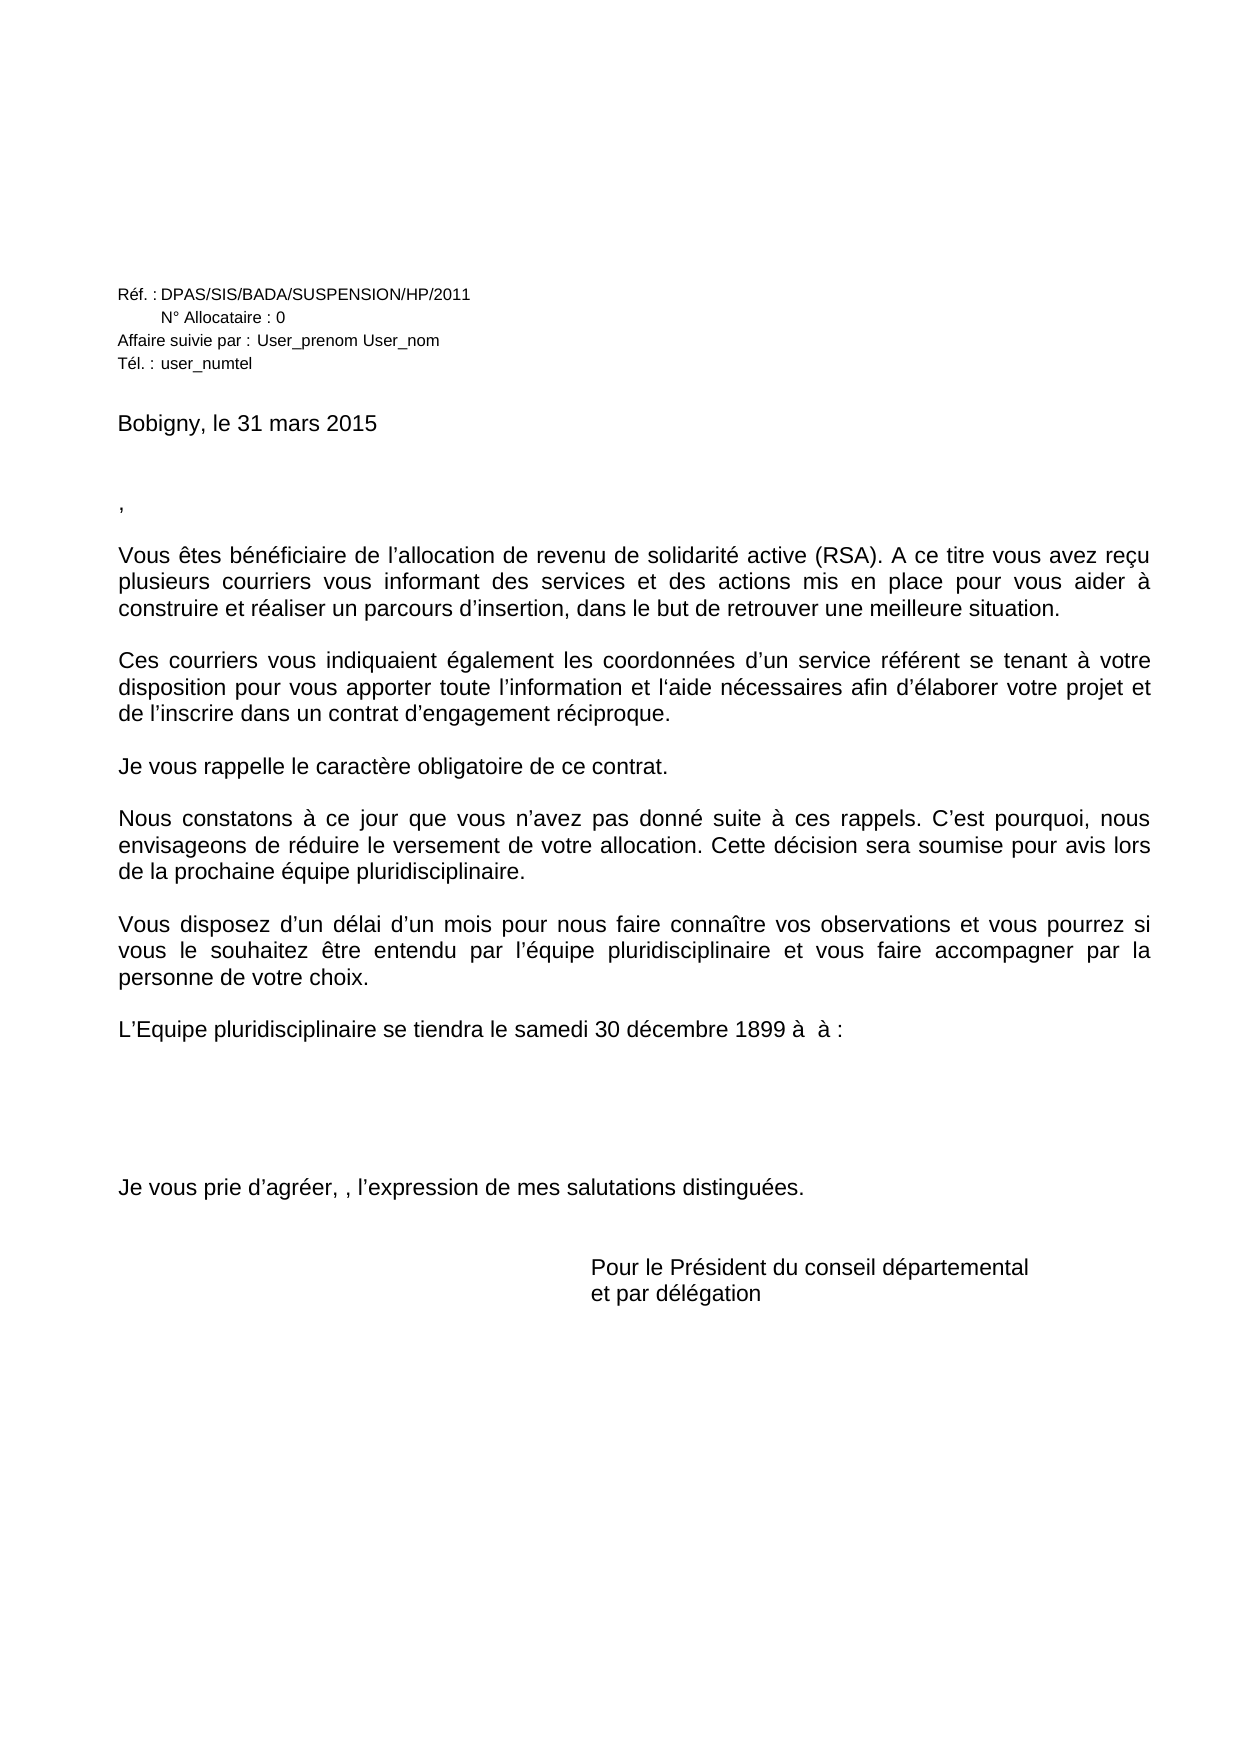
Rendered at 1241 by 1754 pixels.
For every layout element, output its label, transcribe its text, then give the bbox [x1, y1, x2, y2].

text Je vous rappelle le caractère obligatoire de ce contrat. [118, 753, 1152, 779]
table_cell [117, 397, 1064, 409]
table_cell [117, 374, 561, 397]
table_cell DPAS/SIS/BADA/SUSPENSION/HP/2011 N° Allocataire : 0 [161, 282, 561, 328]
table_header [561, 165, 1064, 248]
table_cell Réf. : [117, 282, 161, 328]
table_cell [561, 266, 590, 397]
text et par délégation [591, 1280, 1152, 1306]
text Nous constatons à ce jour que vous n’avez pas donné suite à ces rappels. C’est pourquoi, nous envisageons de réduire le versement de votre allocation. Cette décision sera soumise pour avis lors de la prochaine équipe pluridisciplinaire. [118, 805, 1152, 884]
text , [118, 489, 1152, 516]
table_cell [117, 248, 1064, 266]
table_cell Affaire suivie par : [117, 328, 257, 351]
table_cell [117, 266, 561, 282]
table_cell Bobigny, le 31 mars 2015 [117, 409, 1064, 436]
text Je vous prie d’agréer, , l’expression de mes salutations distinguées. [118, 1174, 1152, 1201]
table_header [117, 165, 561, 248]
table_cell user_prenom user_nom [257, 328, 561, 351]
table_cell Tél. : [117, 351, 161, 374]
table_cell [590, 266, 1064, 397]
table_cell user_numtel [161, 351, 561, 374]
text Ces courriers vous indiquaient également les coordonnées d’un service référent se tenant à votre disposition pour vous apporter toute l’information et l‘aide nécessaires afin d’élaborer votre projet et de l’inscrire dans un contrat d’engagement réciproque. [118, 647, 1152, 726]
text Vous êtes bénéficiaire de l’allocation de revenu de solidarité active (RSA). A ce titre vous avez reçu plusieurs courriers vous informant des services et des actions mis en place pour vous aider à construire et réaliser un parcours d’insertion, dans le but de retrouver une meilleure situation. [118, 542, 1152, 621]
text L’Equipe pluridisciplinaire se tiendra le samedi 30 décembre 1899 à à : [118, 1016, 1152, 1043]
text Vous disposez d’un délai d’un mois pour nous faire connaître vos observations et vous pourrez si vous le souhaitez être entendu par l’équipe pluridisciplinaire et vous faire accompagner par la personne de votre choix. [118, 911, 1152, 990]
text Pour le Président du conseil départemental [591, 1253, 1152, 1280]
